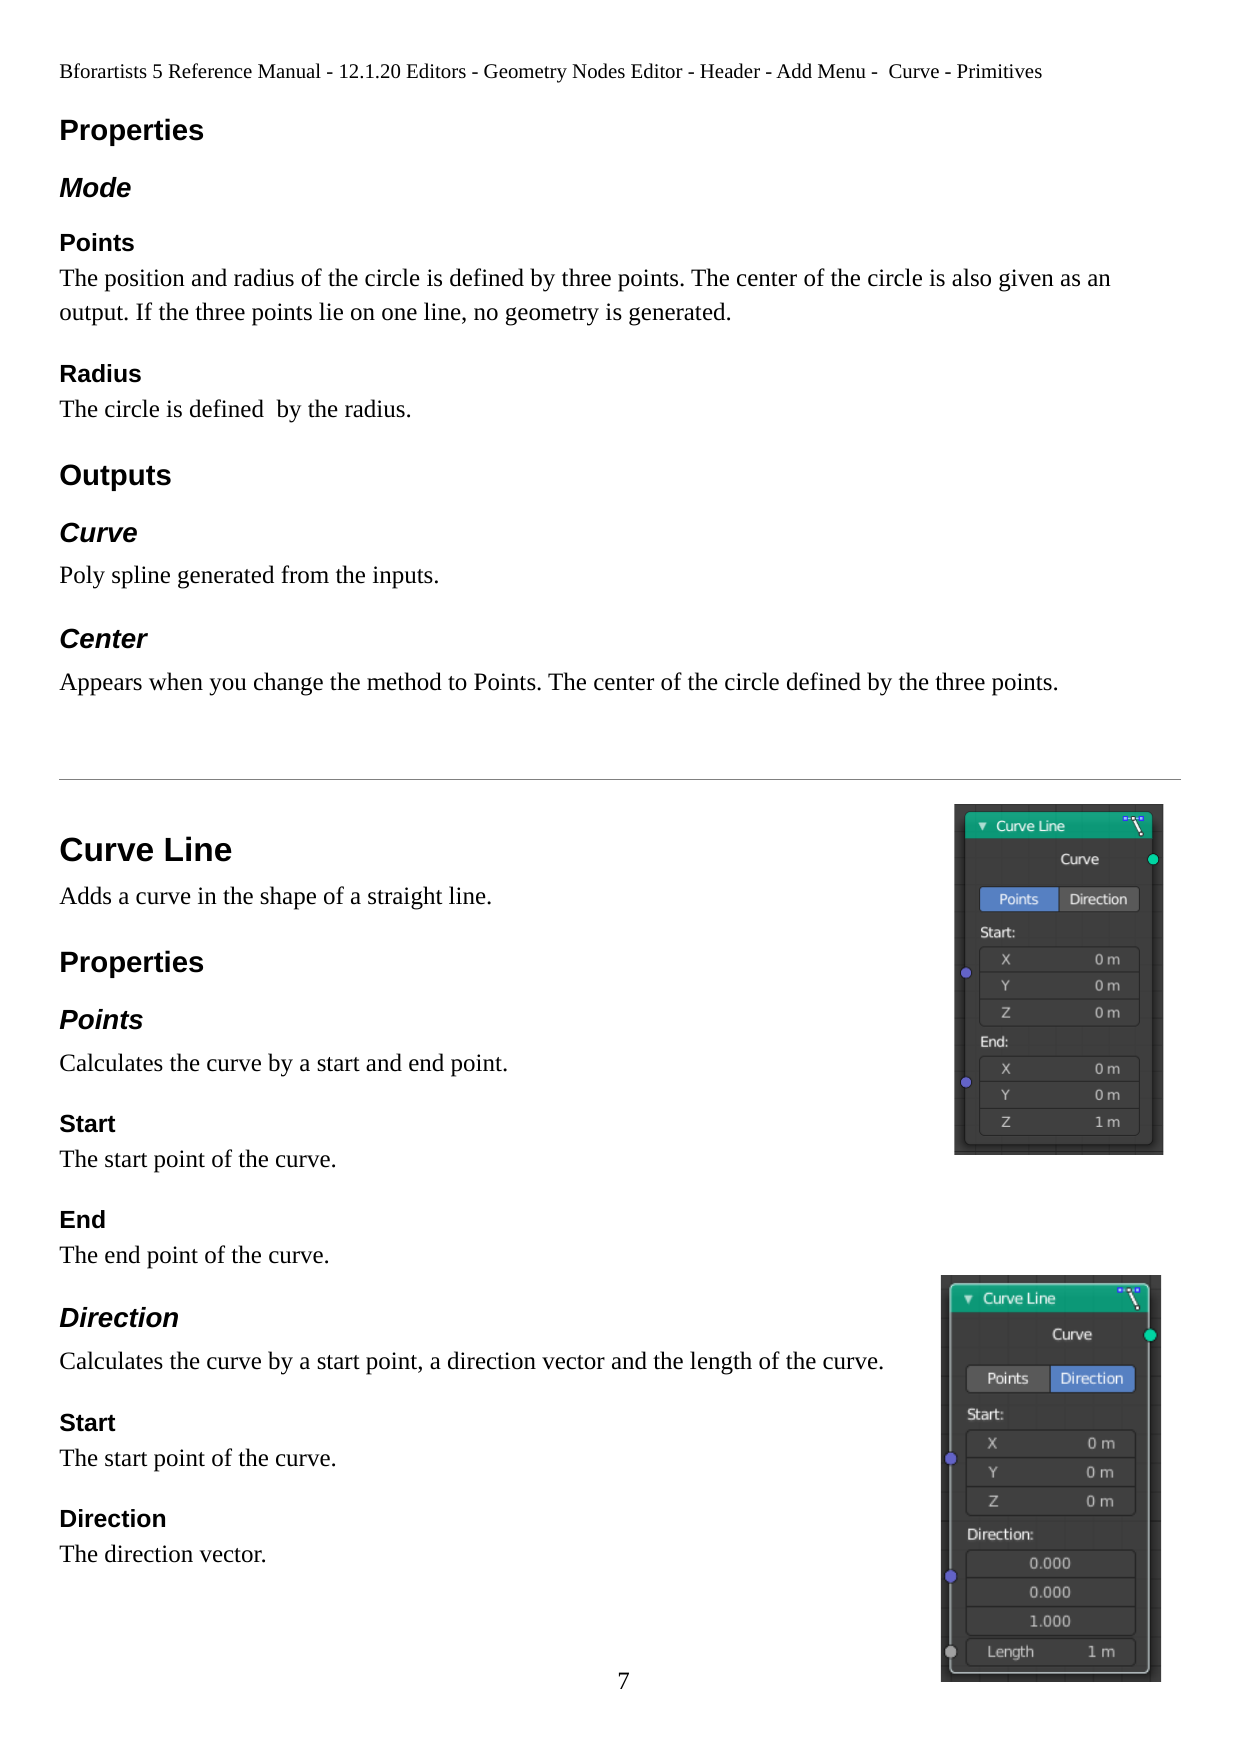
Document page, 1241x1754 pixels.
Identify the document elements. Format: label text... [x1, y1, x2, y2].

subtitle Start [59, 1109, 954, 1138]
subtitle End [59, 1206, 1181, 1234]
subtitle Properties [59, 944, 954, 978]
text The end point of the curve. [59, 1240, 1181, 1269]
subtitle [1162, 1504, 1181, 1533]
subtitle Direction [59, 1302, 940, 1334]
subtitle Start [59, 1408, 940, 1436]
picture [940, 1275, 1162, 1682]
subtitle Mode [59, 171, 1181, 203]
text Poly spline generated from the inputs. [59, 561, 1181, 589]
text The direction vector. [59, 1539, 940, 1568]
subtitle Center [59, 622, 1181, 654]
subtitle Outputs [59, 457, 1181, 491]
subtitle Properties [59, 113, 1181, 146]
text Adds a curve in the shape of a straight line. [59, 881, 954, 909]
subtitle [1164, 1003, 1181, 1035]
picture [954, 804, 1164, 1155]
subtitle Curve [59, 516, 1181, 548]
text The position and radius of the circle is defined by three points. The center of the circle is also given as an output. If the three points lie on one line, no geometry is generated. [59, 263, 1181, 326]
subtitle [1164, 1109, 1181, 1138]
text [1162, 1539, 1181, 1568]
subtitle [1162, 1408, 1181, 1436]
subtitle [1162, 1302, 1181, 1334]
text The circle is defined by the radius. [59, 394, 1181, 423]
text Calculates the curve by a start point, a direction vector and the length of the curve. [59, 1346, 940, 1375]
subtitle Points [59, 228, 1181, 257]
subtitle Radius [59, 359, 1181, 388]
text The start point of the curve. [59, 1144, 1181, 1173]
text Appears when you change the method to Points. The center of the circle defined by the three points. [59, 667, 1181, 695]
text Calculates the curve by a start and end point. [59, 1048, 954, 1076]
text The start point of the curve. [59, 1443, 940, 1471]
subtitle [1164, 830, 1181, 868]
subtitle [1164, 944, 1181, 978]
subtitle Direction [59, 1504, 940, 1533]
subtitle Points [59, 1003, 954, 1035]
subtitle Curve Line [59, 830, 954, 868]
